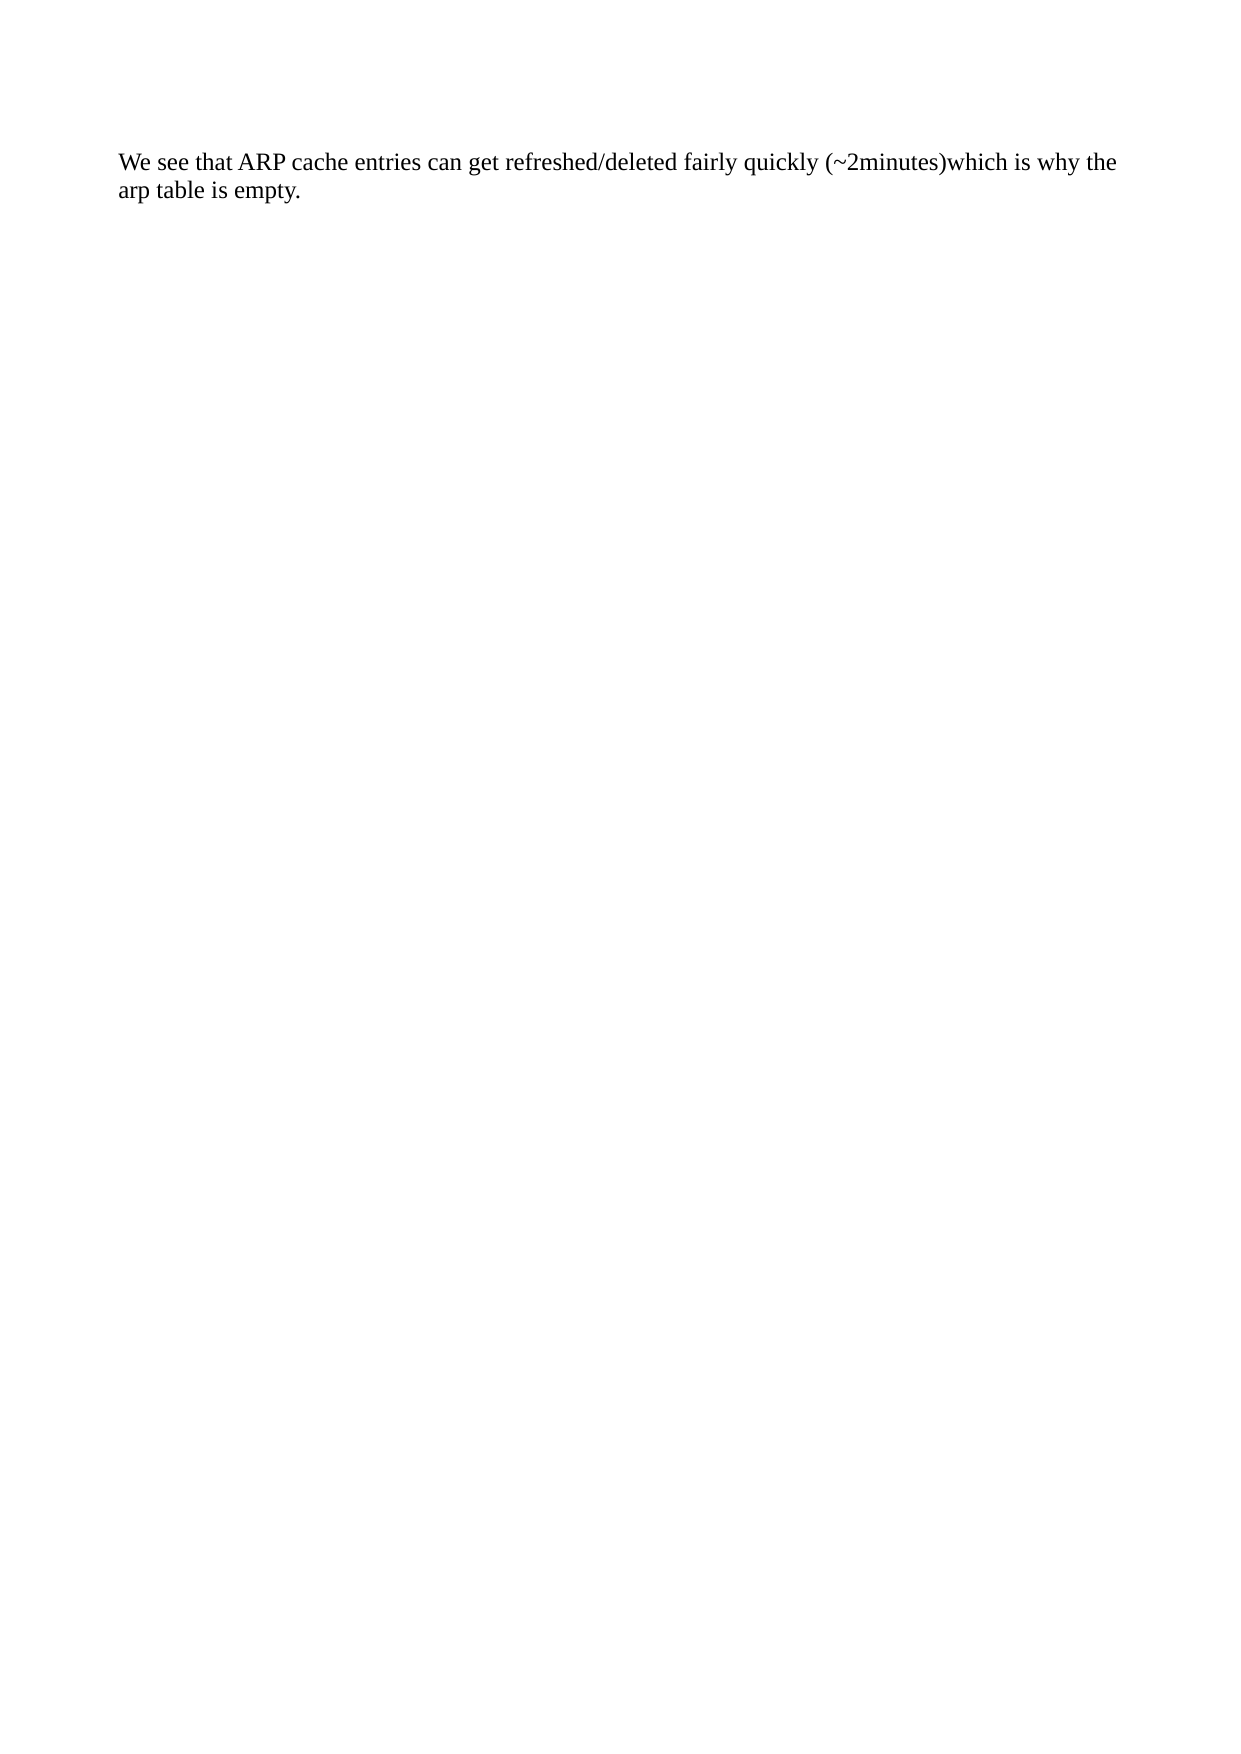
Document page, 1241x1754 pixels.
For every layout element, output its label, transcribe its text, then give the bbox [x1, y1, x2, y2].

text We see that ARP cache entries can get refreshed/deleted fairly quickly (~2minutes)which is why the arp table is empty. [118, 147, 1122, 204]
